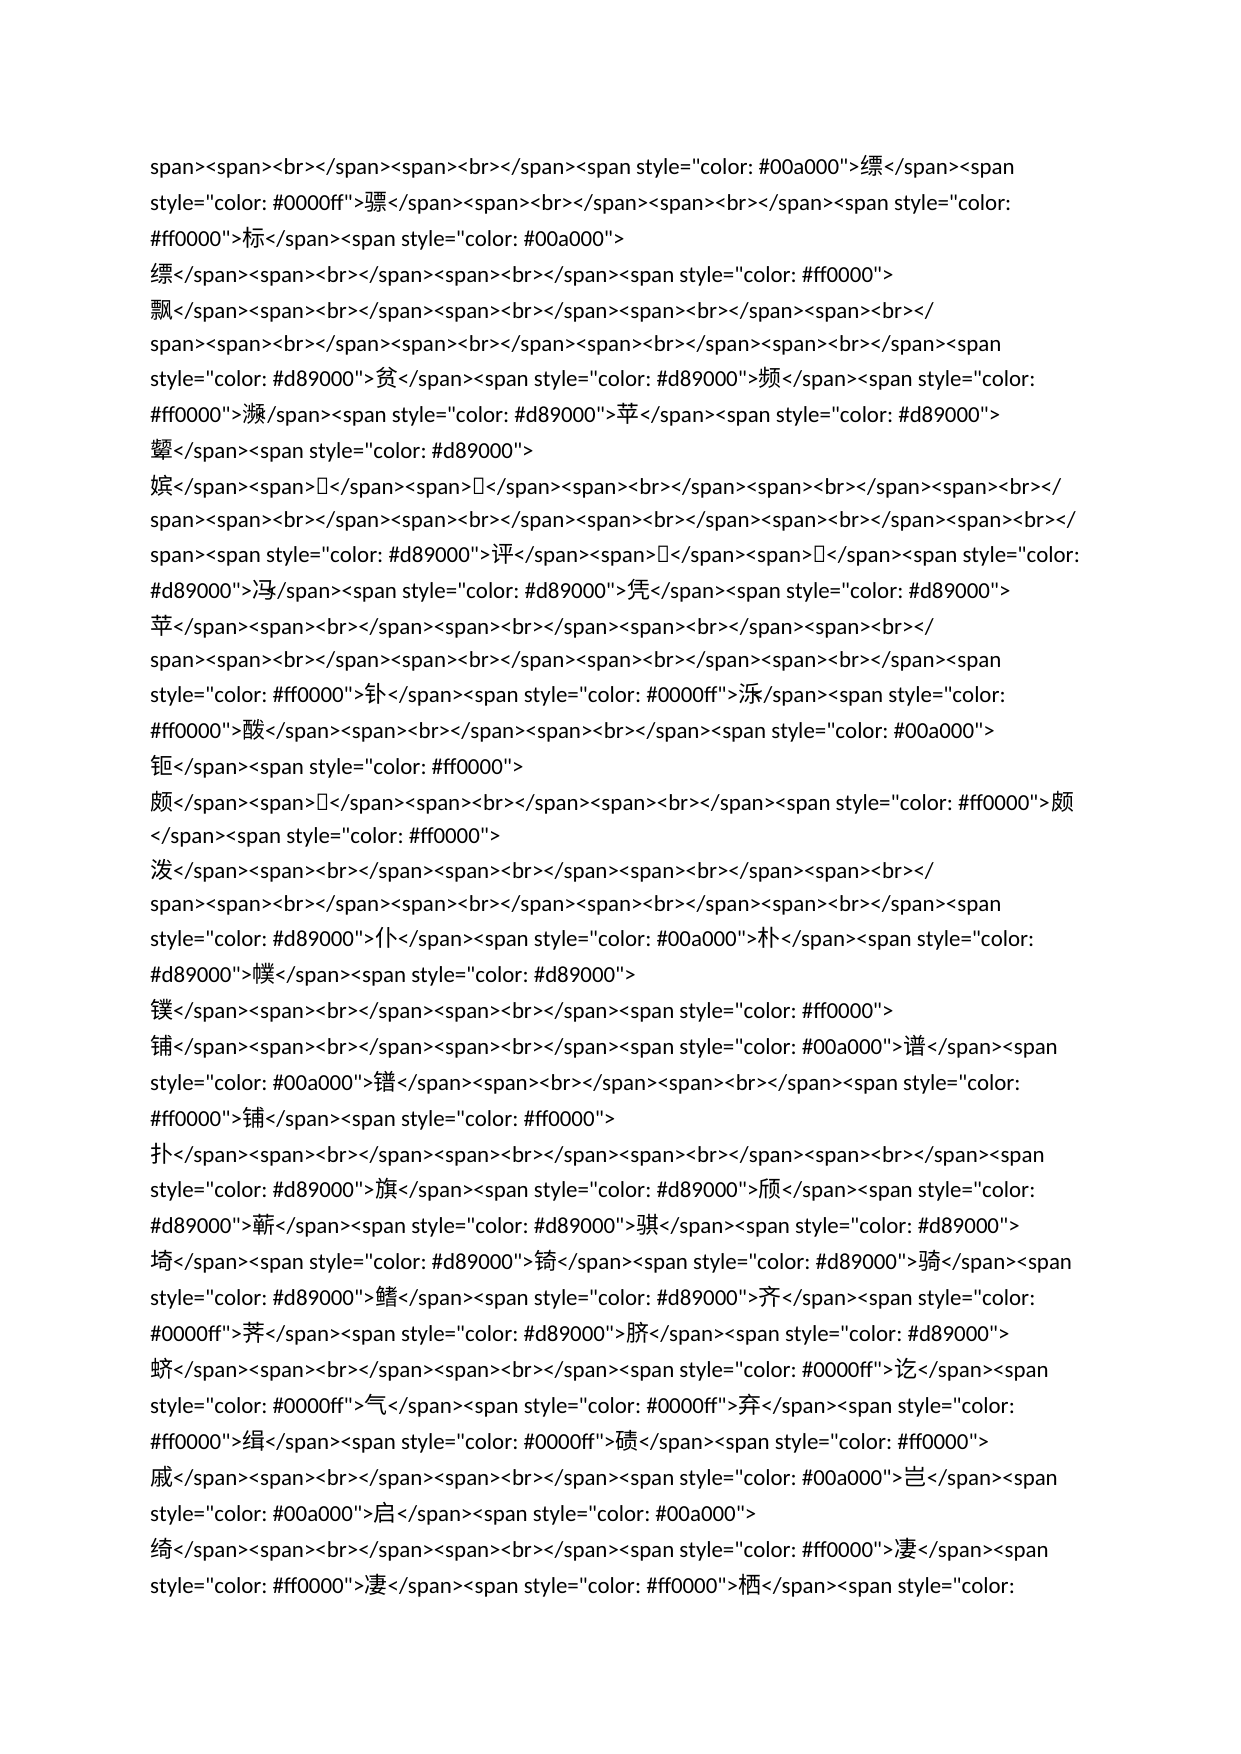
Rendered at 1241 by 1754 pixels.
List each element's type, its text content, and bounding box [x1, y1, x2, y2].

text span><span><br></span><span><br></span><span style="color: #00a000">缥</span><span style="color: #0000ff">骠</span><span><br></span><span><br></span><span style="color: #ff0000">标</span><span style="color: #00a000">缥</span><span><br></span><span><br></span><span style="color: #ff0000">飘</span><span><br></span><span><br></span><span><br></span><span><br></span><span><br></span><span><br></span><span><br></span><span><br></span><span style="color: #d89000">贫</span><span style="color: #d89000">频</span><span style="color: #ff0000">濒</span><span style="color: #d89000">苹</span><span style="color: #d89000">颦</span><span style="color: #d89000">嫔</span><span>𪾸</span><span>𧏖</span><span><br></span><span><br></span><span><br></span><span><br></span><span><br></span><span><br></span><span><br></span><span><br></span><span style="color: #d89000">评</span><span>𫐌</span><span>𫛨</span><span style="color: #d89000">冯</span><span style="color: #d89000">凭</span><span style="color: #d89000">苹</span><span><br></span><span><br></span><span><br></span><span><br></span><span><br></span><span><br></span><span><br></span><span><br></span><span style="color: #ff0000">钋</span><span style="color: #0000ff">泺</span><span style="color: #ff0000">酦</span><span><br></span><span><br></span><span style="color: #00a000">钷</span><span style="color: #ff0000">颇</span><span>𫘟</span><span><br></span><span><br></span><span style="color: #ff0000">颇</span><span style="color: #ff0000">泼</span><span><br></span><span><br></span><span><br></span><span><br></span><span><br></span><span><br></span><span><br></span><span><br></span><span style="color: #d89000">仆</span><span style="color: #00a000">朴</span><span style="color: #d89000">幞</span><span style="color: #d89000">镤</span><span><br></span><span><br></span><span style="color: #ff0000">铺</span><span><br></span><span><br></span><span style="color: #00a000">谱</span><span style="color: #00a000">镨</span><span><br></span><span><br></span><span style="color: #ff0000">铺</span><span style="color: #ff0000">扑</span><span><br></span><span><br></span><span><br></span><span><br></span><span style="color: #d89000">旗</span><span style="color: #d89000">颀</span><span style="color: #d89000">蕲</span><span style="color: #d89000">骐</span><span style="color: #d89000">埼</span><span style="color: #d89000">锜</span><span style="color: #d89000">骑</span><span style="color: #d89000">鳍</span><span style="color: #d89000">齐</span><span style="color: #0000ff">荠</span><span style="color: #d89000">脐</span><span style="color: #d89000">蛴</span><span><br></span><span><br></span><span style="color: #0000ff">讫</span><span style="color: #0000ff">气</span><span style="color: #0000ff">弃</span><span style="color: #ff0000">缉</span><span style="color: #0000ff">碛</span><span style="color: #ff0000">戚</span><span><br></span><span><br></span><span style="color: #00a000">岂</span><span style="color: #00a000">启</span><span style="color: #00a000">绮</span><span><br></span><span><br></span><span style="color: #ff0000">凄</span><span style="color: #ff0000">凄</span><span style="color: #ff0000">栖</span><span style="color: [150, 150, 1090, 1600]
